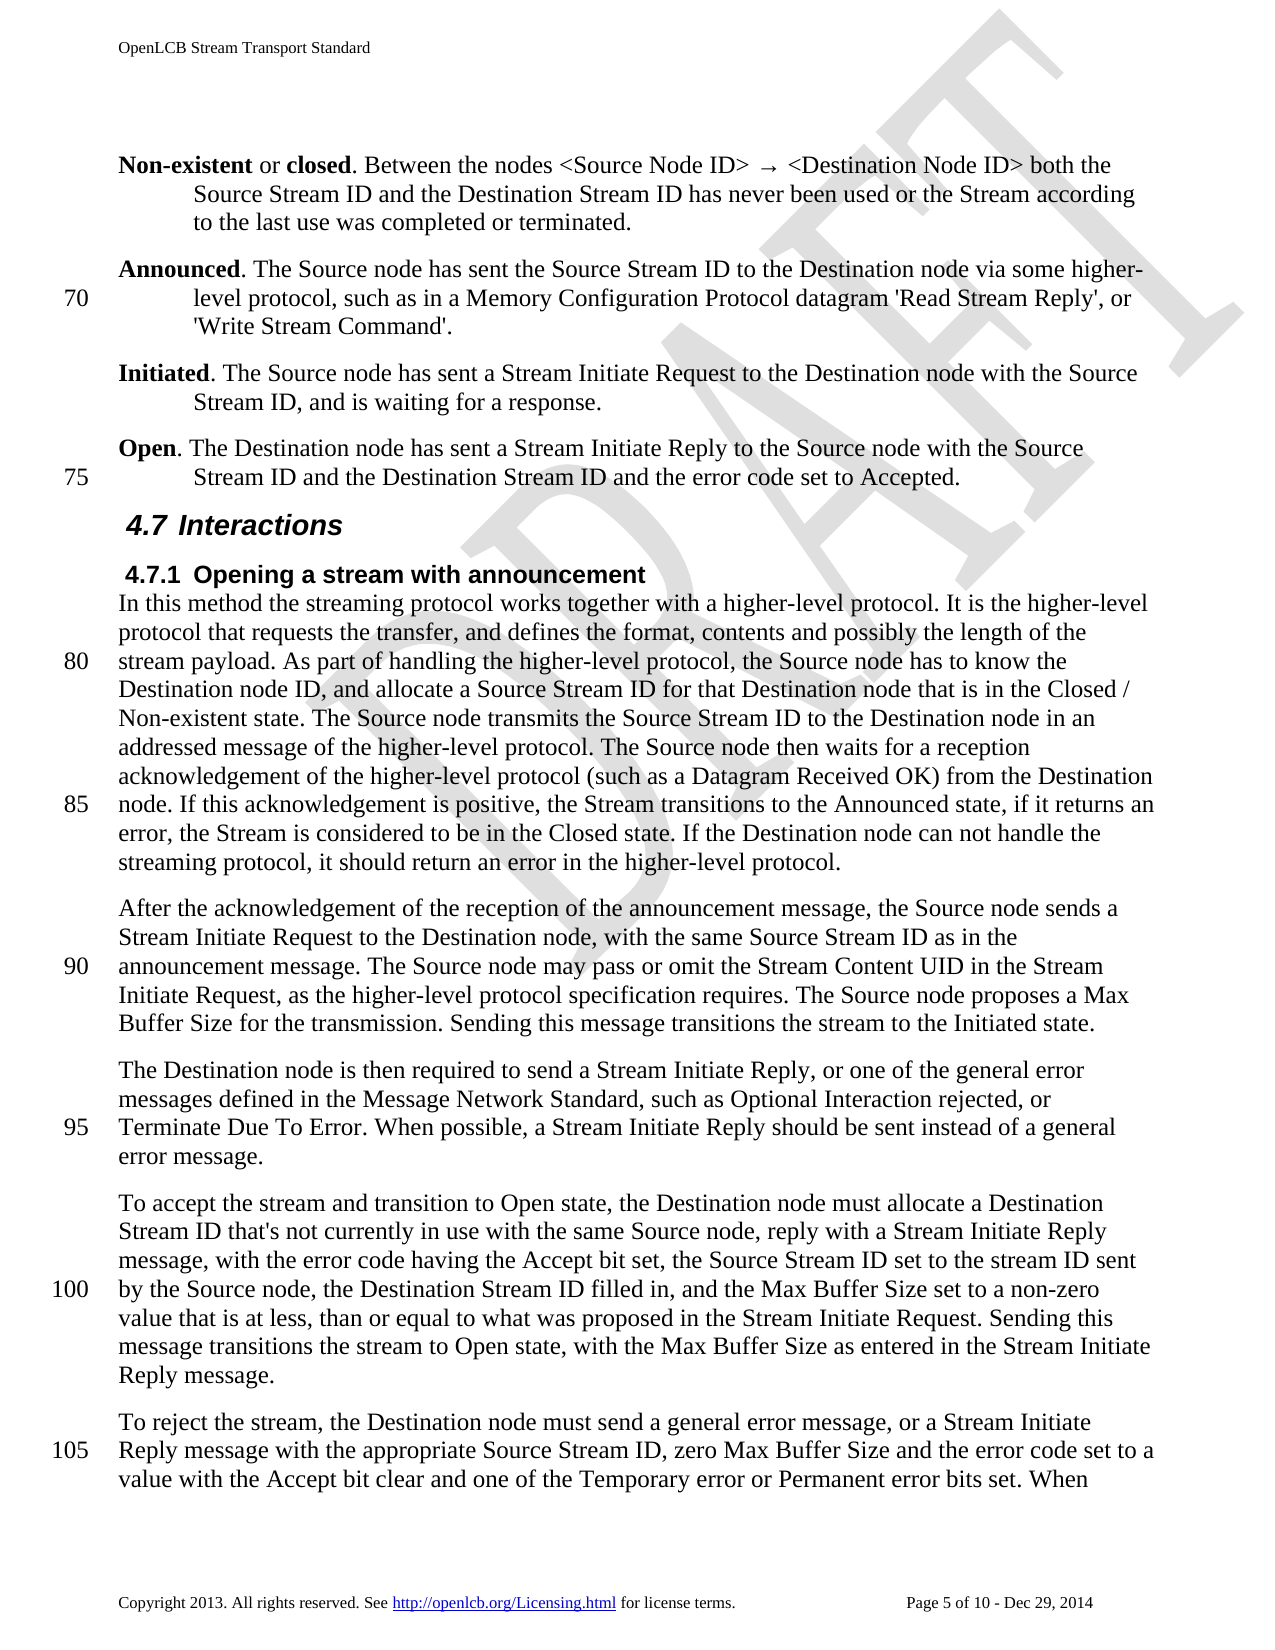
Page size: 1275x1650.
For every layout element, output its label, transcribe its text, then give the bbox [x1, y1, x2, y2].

text To reject the stream, the Destination node must send a general error message, or a Stream Initiate Reply message with the appropriate Source Stream ID, zero Max Buffer Size and the error code set to a value with the Accept bit clear and one of the Temporary error or Permanent error bits set. When possible, a Stream Initiate Reply should be sent instead of a general error message. When sending a general error message, when possible, the MTI value should be set to the MTI of Stream Initiate Request. A rejected stream is transitioned to the Closed state. If needed, the interaction may be re-started using the higher-level protocol. [118, 1407, 1157, 1493]
subtitle Opening a stream with announcement [684, 559, 829, 588]
text Announced. The Source node has sent the Source Stream ID to the Destination node via some higher-level protocol, such as in a Memory Configuration Protocol datagram 'Read Stream Reply', or 'Write Stream Command'. [841, 254, 1157, 340]
subtitle [647, 508, 797, 542]
subtitle [794, 508, 819, 523]
text In this method the streaming protocol works together with a higher-level protocol. It is the higher-level protocol that requests the transfer, and defines the format, contents and possibly the length of the stream payload. As part of handling the higher-level protocol, the Source node has to know the Destination node ID, and allocate a Source Stream ID for that Destination node that is in the Closed / Non-existent state. The Source node transmits the Source Stream ID to the Destination node in an addressed message of the higher-level protocol. The Source node then waits for a reception acknowledgement of the higher-level protocol (such as a Datagram Received OK) from the Destination node. If this acknowledgement is positive, the Stream transitions to the Announced state, if it returns an error, the Stream is considered to be in the Closed state. If the Destination node can not handle the streaming protocol, it should return an error in the higher-level protocol. [118, 588, 1157, 876]
text Non-existent or closed. Between the nodes <Source Node ID> → <Destination Node ID> both the Source Stream ID and the Destination Stream ID has never been used or the Stream according to the last use was completed or terminated. [1038, 150, 1157, 236]
subtitle Opening a stream with announcement [118, 559, 535, 588]
text Initiated. The Source node has sent a Stream Initiate Request to the Destination node with the Source Stream ID, and is waiting for a response. [949, 358, 1157, 415]
text After the acknowledgement of the reception of the announcement message, the Source node sends a Stream Initiate Request to the Destination node, with the same Source Stream ID as in the announcement message. The Source node may pass or omit the Stream Content UID in the Stream Initiate Request, as the higher-level protocol specification requires. The Source node proposes a Max Buffer Size for the transmission. Sending this message transitions the stream to the Initiated state. [118, 893, 1157, 1037]
text To accept the stream and transition to Open state, the Destination node must allocate a Destination Stream ID that's not currently in use with the same Source node, reply with a Stream Initiate Reply message, with the error code having the Accept bit set, the Source Stream ID set to the stream ID sent by the Source node, the Destination Stream ID filled in, and the Max Buffer Size set to a non-zero value that is at less, than or equal to what was proposed in the Stream Initiate Request. Sending this message transitions the stream to Open state, with the Max Buffer Size as entered in the Stream Initiate Reply message. [118, 1188, 1157, 1389]
text Open. The Destination node has sent a Stream Initiate Reply to the Source node with the Source Stream ID and the Destination Stream ID and the error code set to Accepted. [1020, 433, 1157, 491]
text Non-existent or closed. Between the nodes <Source Node ID> → <Destination Node ID> both the Source Stream ID and the Destination Stream ID has never been used or the Stream according to the last use was completed or terminated. [816, 150, 1081, 236]
subtitle Opening a stream with announcement [550, 559, 665, 588]
subtitle [518, 508, 636, 542]
text Open. The Destination node has sent a Stream Initiate Reply to the Source node with the Source Stream ID and the Destination Stream ID and the error code set to Accepted. [742, 433, 850, 491]
text Non-existent or closed. Between the nodes <Source Node ID> → <Destination Node ID> both the Source Stream ID and the Destination Stream ID has never been used or the Stream according to the last use was completed or terminated. [118, 150, 856, 236]
text Open. The Destination node has sent a Stream Initiate Reply to the Source node with the Source Stream ID and the Destination Stream ID and the error code set to Accepted. [118, 433, 762, 491]
text Initiated. The Source node has sent a Stream Initiate Request to the Destination node with the Source Stream ID, and is waiting for a response. [118, 358, 710, 415]
subtitle Opening a stream with announcement [830, 559, 965, 588]
text Announced. The Source node has sent the Source Stream ID to the Destination node via some higher-level protocol, such as in a Memory Configuration Protocol datagram 'Read Stream Reply', or 'Write Stream Command'. [118, 254, 884, 340]
subtitle [825, 508, 947, 542]
subtitle Opening a stream with announcement [971, 559, 1157, 588]
text Open. The Destination node has sent a Stream Initiate Reply to the Source node with the Source Stream ID and the Destination Stream ID and the error code set to Accepted. [846, 433, 1034, 491]
text The Destination node is then required to send a Stream Initiate Reply, or one of the general error messages defined in the Message Network Standard, such as Optional Interaction rejected, or Terminate Due To Error. When possible, a Stream Initiate Reply should be sent instead of a general error message. [118, 1055, 1157, 1170]
subtitle Interactions [118, 508, 498, 542]
subtitle [956, 508, 1157, 542]
text Initiated. The Source node has sent a Stream Initiate Request to the Destination node with the Source Stream ID, and is waiting for a response. [735, 358, 959, 415]
